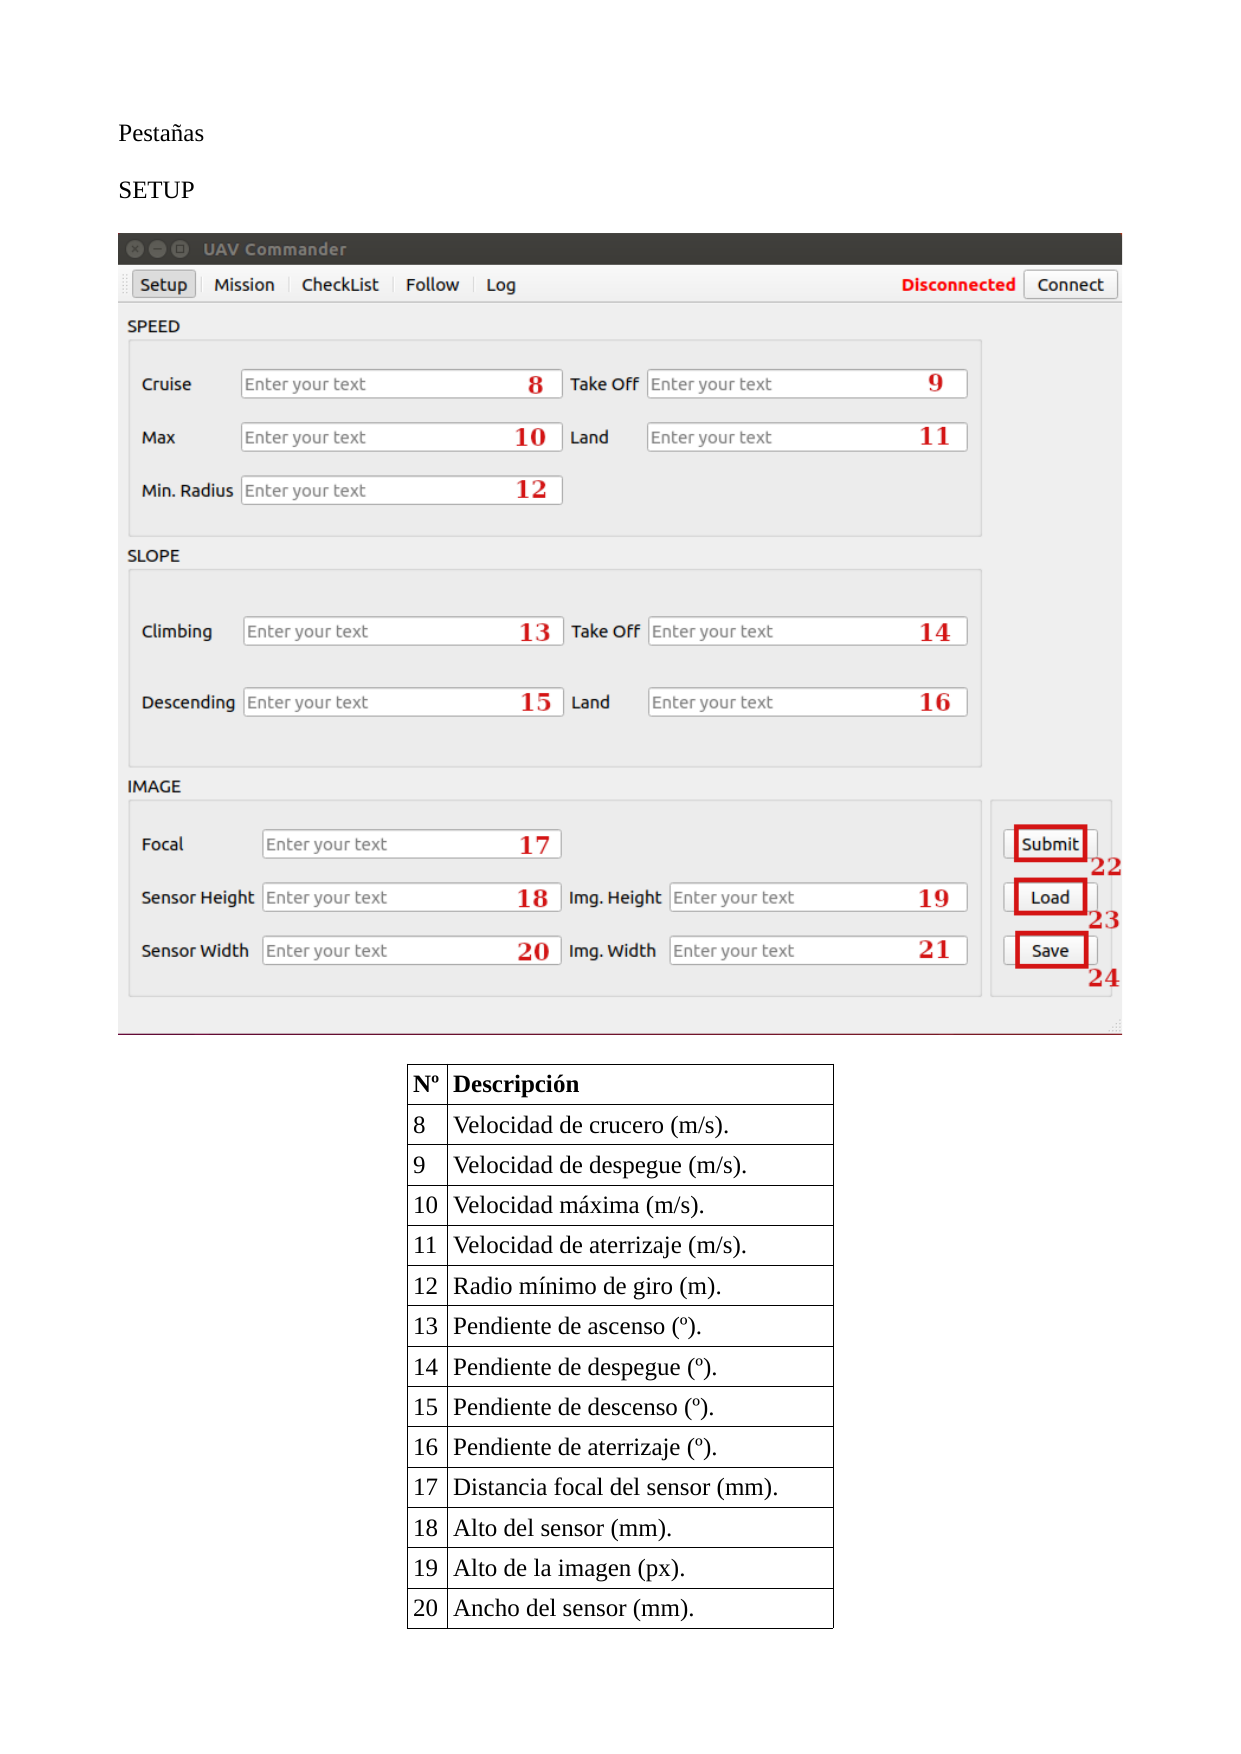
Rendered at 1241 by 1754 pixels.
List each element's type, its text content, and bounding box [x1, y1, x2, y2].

table_cell 10 [408, 1186, 447, 1225]
table_cell Radio mínimo de giro (m). [448, 1266, 833, 1305]
text Pestañas [118, 118, 1122, 147]
table_cell Pendiente de despegue (º). [448, 1347, 833, 1386]
table_cell 8 [408, 1105, 447, 1144]
picture [118, 233, 1123, 1035]
table_cell 16 [408, 1427, 447, 1467]
table_cell Distancia focal del sensor (mm). [448, 1468, 833, 1507]
table_cell Velocidad de aterrizaje (m/s). [448, 1226, 833, 1265]
table_cell Alto de la imagen (px). [448, 1548, 833, 1588]
table_cell 18 [408, 1508, 447, 1547]
table_cell 11 [408, 1226, 447, 1265]
table_cell 19 [408, 1548, 447, 1588]
table_header Nº [408, 1065, 447, 1104]
table_cell Ancho del sensor (mm). [448, 1589, 833, 1628]
table_cell 17 [408, 1468, 447, 1507]
table_cell Pendiente de ascenso (º). [448, 1306, 833, 1346]
table_cell Velocidad máxima (m/s). [448, 1186, 833, 1225]
table_cell 12 [408, 1266, 447, 1305]
table_cell 20 [408, 1589, 447, 1628]
table_cell Alto del sensor (mm). [448, 1508, 833, 1547]
table_header Descripción [448, 1065, 833, 1104]
table_cell Pendiente de descenso (º). [448, 1387, 833, 1426]
table_cell 9 [408, 1145, 447, 1184]
table_cell 13 [408, 1306, 447, 1346]
table_cell Velocidad de despegue (m/s). [448, 1145, 833, 1184]
table_cell 14 [408, 1347, 447, 1386]
table_cell 15 [408, 1387, 447, 1426]
text SETUP [118, 176, 1122, 204]
table_cell Pendiente de aterrizaje (º). [448, 1427, 833, 1467]
table_cell Velocidad de crucero (m/s). [448, 1105, 833, 1144]
